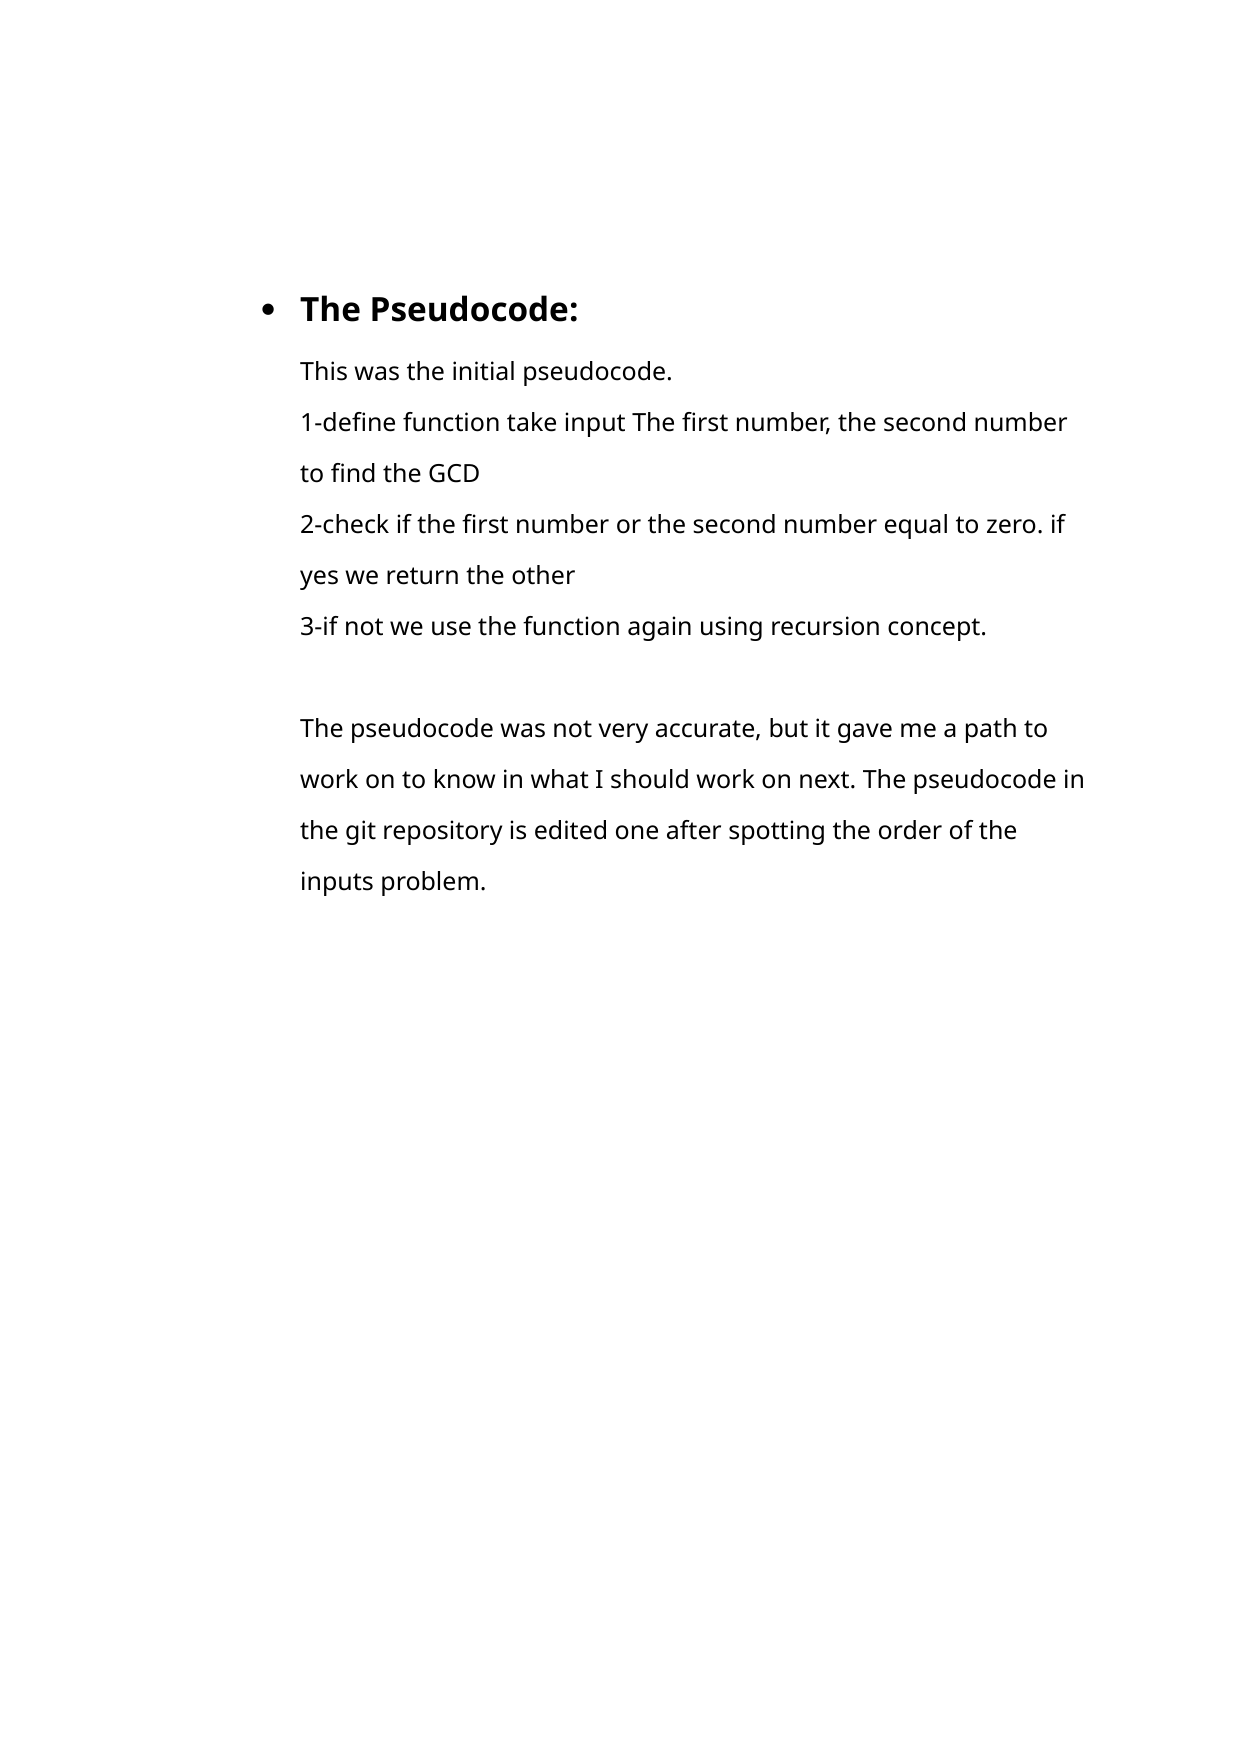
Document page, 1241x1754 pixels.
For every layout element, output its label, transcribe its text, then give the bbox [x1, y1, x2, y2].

list The pseudocode was not very accurate, but it gave me a path to work on to know in what I should work on next. The pseudocode in the git repository is edited one after spotting the order of the inputs problem. [300, 711, 1090, 898]
list This was the initial pseudocode. [300, 353, 1090, 388]
list 2-check if the first number or the second number equal to zero. if yes we return the other [300, 507, 1090, 592]
list The Pseudocode: [262, 285, 1090, 331]
list 1-define function take input The first number, the second number to find the GCD [300, 404, 1090, 490]
list 3-if not we use the function again using recursion concept. [300, 609, 1090, 643]
